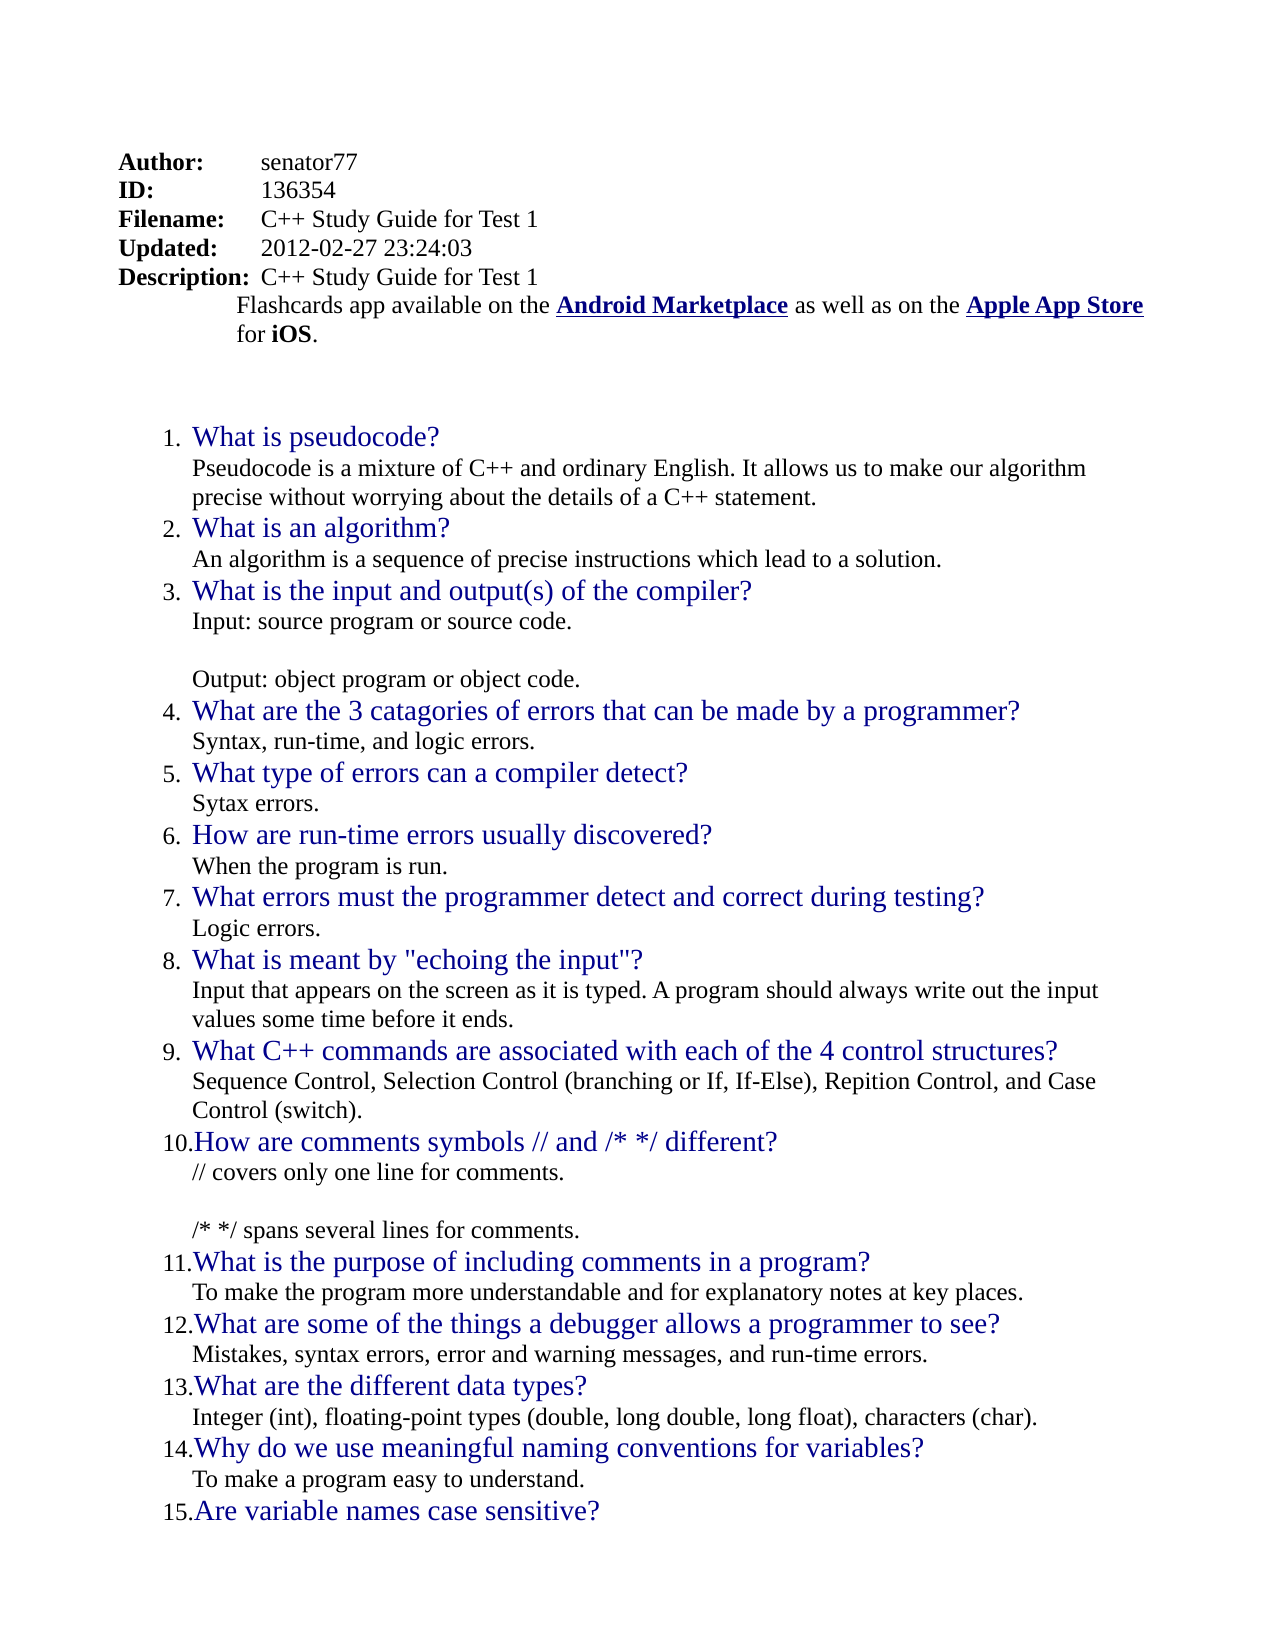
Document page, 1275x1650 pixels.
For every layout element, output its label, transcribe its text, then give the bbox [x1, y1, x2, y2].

list How are comments symbols // and /* */ different? // covers only one line for comments. /* */ spans several lines for comments. [162, 1124, 1157, 1244]
list Are variable names case sensitive? [162, 1493, 1157, 1526]
table_cell 136354 [261, 176, 545, 204]
list What is the purpose of including comments in a program? To make the program more understandable and for explanatory notes at key places. [162, 1244, 1157, 1306]
text Flashcards app available on the Android Marketplace as well as on the Apple App Store for iOS. [118, 291, 1157, 348]
list What are some of the things a debugger allows a programmer to see? Mistakes, syntax errors, error and warning messages, and run-time errors. [162, 1306, 1157, 1368]
table_cell Filename: [118, 204, 261, 233]
list What are the different data types? Integer (int), floating-point types (double, long double, long float), characters (char). [162, 1368, 1157, 1431]
list What errors must the programmer detect and correct during testing? Logic errors. [162, 879, 1157, 942]
list What is pseudocode? Pseudocode is a mixture of C++ and ordinary English. It allows us to make our algorithm precise without worrying about the details of a C++ statement. [162, 419, 1157, 511]
list What C++ commands are associated with each of the 4 control structures? Sequence Control, Selection Control (branching or If, If-Else), Repition Control, and Case Control (switch). [162, 1033, 1157, 1124]
table_cell Updated: [118, 233, 261, 262]
list What is meant by "echoing the input"? Input that appears on the screen as it is typed. A program should always write out the input values some time before it ends. [162, 942, 1157, 1033]
list Why do we use meaningful naming conventions for variables? To make a program easy to understand. [162, 1431, 1157, 1493]
list What type of errors can a compiler detect? Sytax errors. [162, 755, 1157, 817]
list How are run-time errors usually discovered? When the program is run. [162, 817, 1157, 879]
list What is the input and output(s) of the compiler? Input: source program or source code. Output: object program or object code. [162, 573, 1157, 693]
table_cell C++ Study Guide for Test 1 [261, 262, 545, 291]
table_cell 2012-02-27 23:24:03 [261, 233, 545, 262]
list What are the 3 catagories of errors that can be made by a programmer? Syntax, run-time, and logic errors. [162, 693, 1157, 755]
table_header Author: [118, 147, 261, 176]
table_header senator77 [261, 147, 545, 176]
table_cell Description: [118, 262, 261, 291]
list What is an algorithm? An algorithm is a sequence of precise instructions which lead to a solution. [162, 511, 1157, 573]
table_cell C++ Study Guide for Test 1 [261, 204, 545, 233]
table_cell ID: [118, 176, 261, 204]
